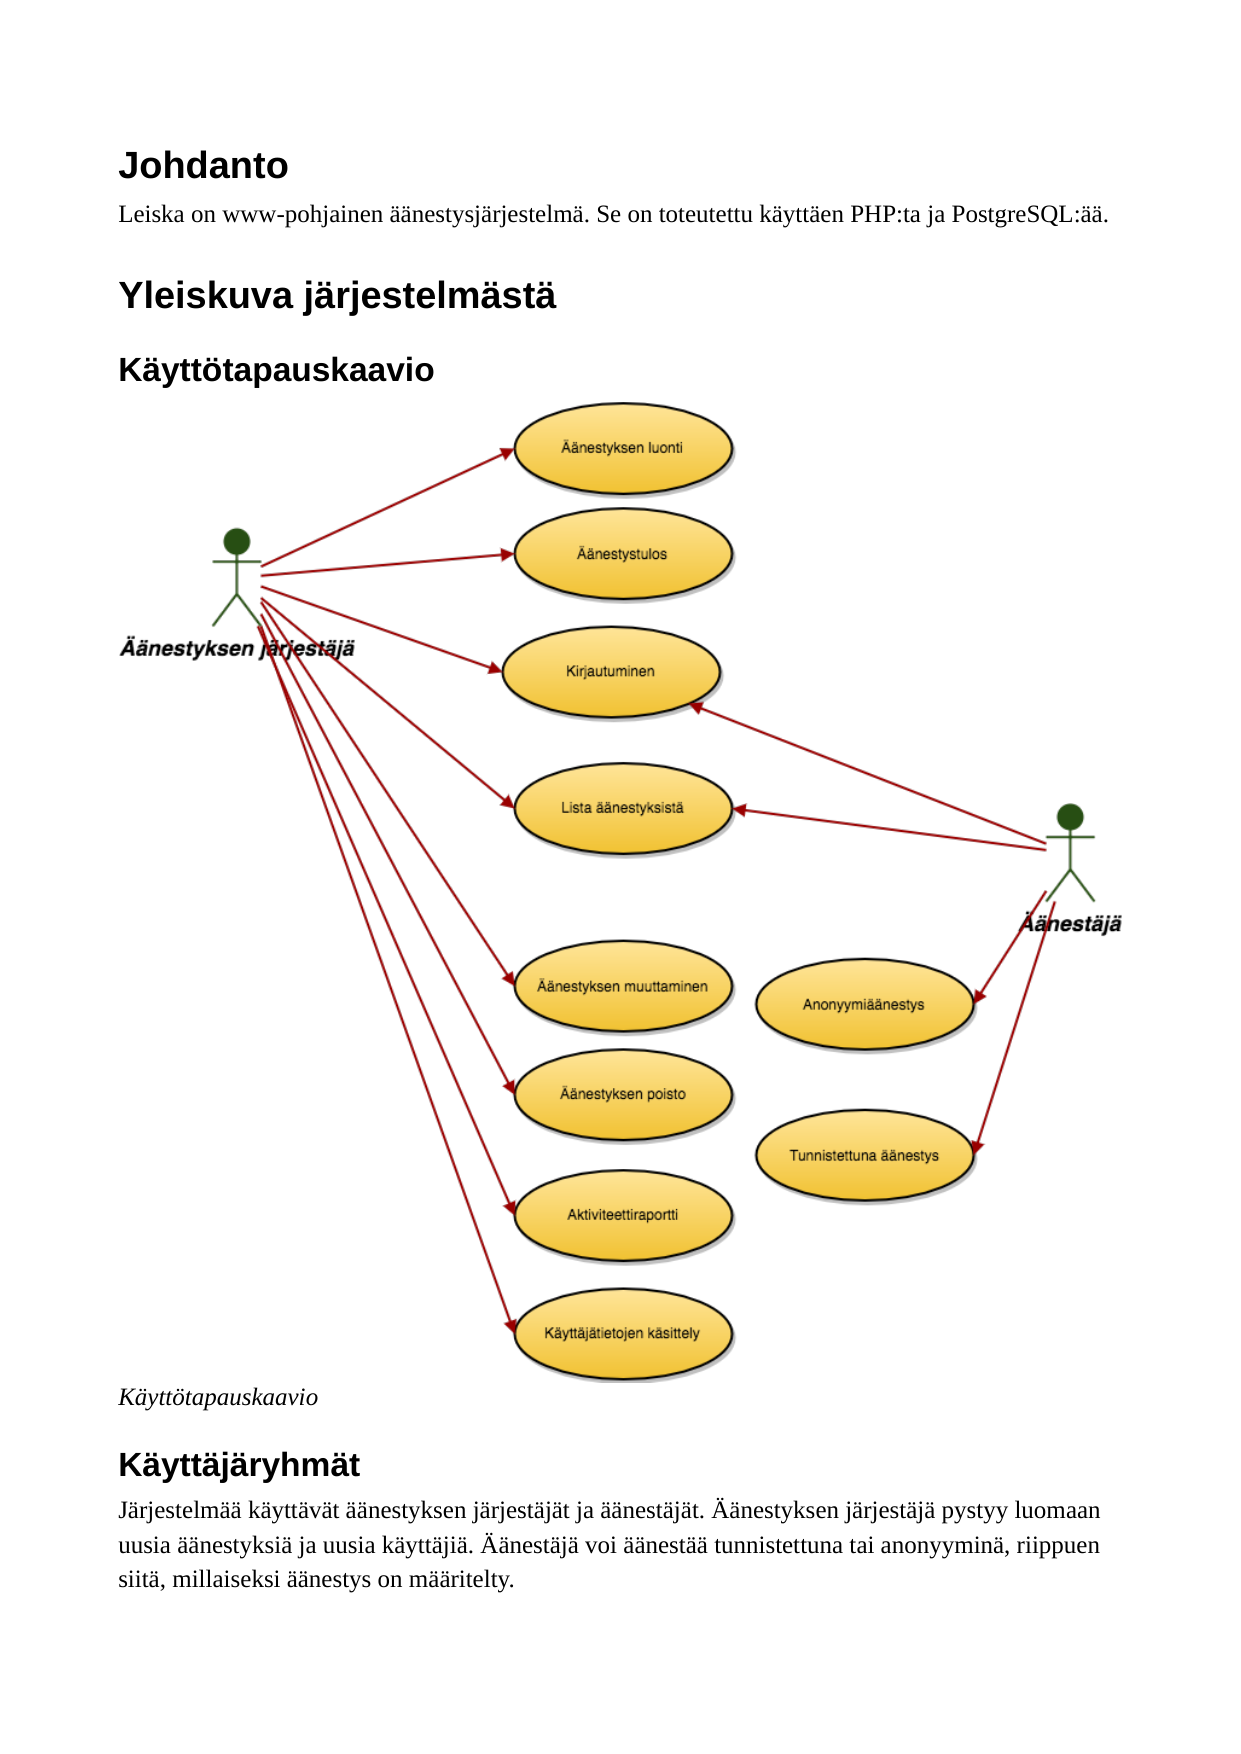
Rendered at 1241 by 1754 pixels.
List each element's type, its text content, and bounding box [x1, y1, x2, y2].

text Leiska on www-pohjainen äänestysjärjestelmä. Se on toteutettu käyttäen PHP:ta ja PostgreSQL:ää. [118, 199, 1122, 228]
text Käyttötapauskaavio [118, 414, 1122, 1411]
subtitle Käyttötapauskaavio [118, 350, 1122, 389]
subtitle Johdanto [118, 143, 1122, 187]
subtitle Käyttäjäryhmät [118, 1444, 1122, 1483]
subtitle Yleiskuva järjestelmästä [118, 273, 1122, 317]
text Järjestelmää käyttävät äänestyksen järjestäjät ja äänestäjät. Äänestyksen järjestäjä pystyy luomaan uusia äänestyksiä ja uusia käyttäjiä. Äänestäjä voi äänestää tunnistettuna tai anonyyminä, riippuen siitä, millaiseksi äänestys on määritelty. [118, 1496, 1122, 1593]
